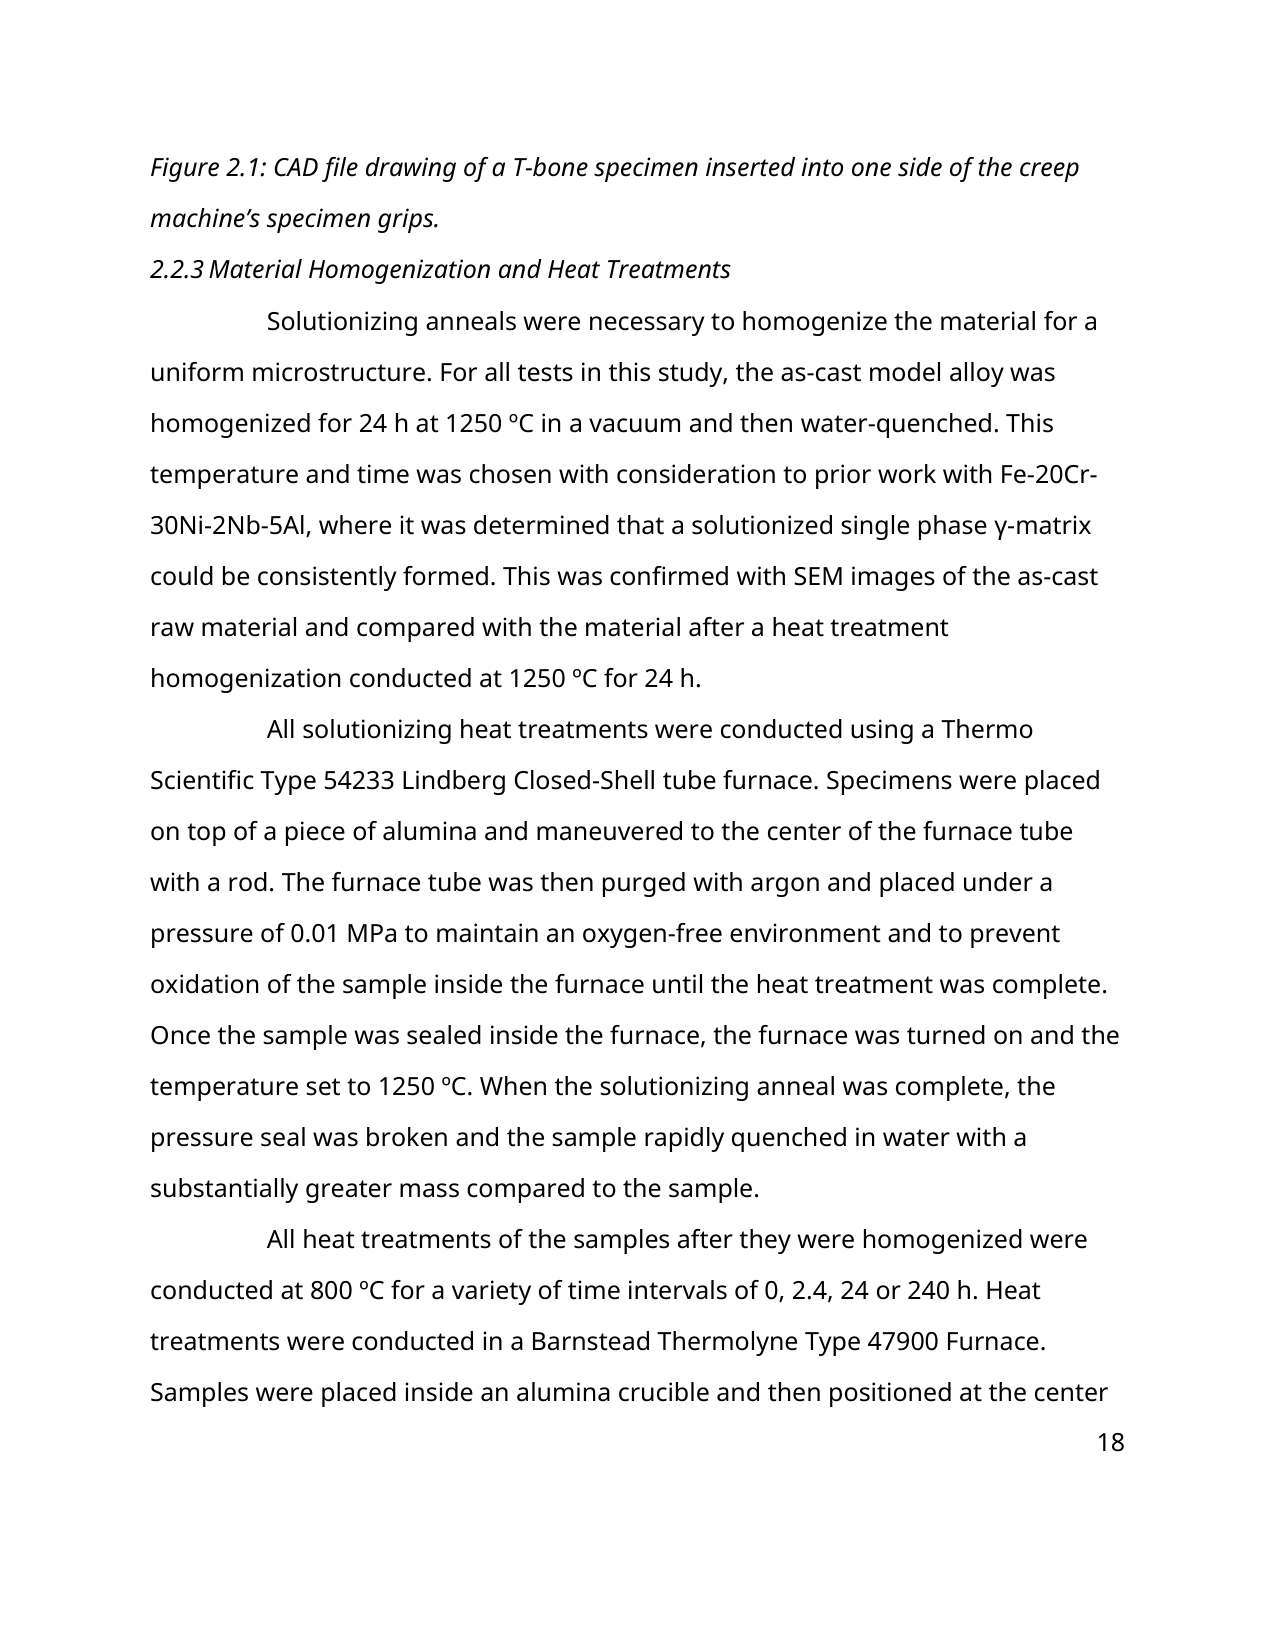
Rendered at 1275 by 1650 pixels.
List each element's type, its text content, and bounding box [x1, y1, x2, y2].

text All solutionizing heat treatments were conducted using a Thermo Scientific Type 54233 Lindberg Closed-Shell tube furnace. Specimens were placed on top of a piece of alumina and maneuvered to the center of the furnace tube with a rod. The furnace tube was then purged with argon and placed under a pressure of 0.01 MPa to maintain an oxygen-free environment and to prevent oxidation of the sample inside the furnace until the heat treatment was complete. Once the sample was sealed inside the furnace, the furnace was turned on and the temperature set to 1250 ºC. When the solutionizing anneal was complete, the pressure seal was broken and the sample rapidly quenched in water with a substantially greater mass compared to the sample. [150, 711, 1125, 1205]
text Figure 2.1: CAD file drawing of a T-bone specimen inserted into one side of the creep machine’s specimen grips. [150, 150, 1125, 235]
text 2.2.3 Material Homogenization and Heat Treatments [150, 252, 1125, 286]
text Solutionizing anneals were necessary to homogenize the material for a uniform microstructure. For all tests in this study, the as-cast model alloy was homogenized for 24 h at 1250 ºC in a vacuum and then water-quenched. This temperature and time was chosen with consideration to prior work with Fe-20Cr-30Ni-2Nb-5Al, where it was determined that a solutionized single phase γ-matrix could be consistently formed. This was confirmed with SEM images of the as-cast raw material and compared with the material after a heat treatment homogenization conducted at 1250 ºC for 24 h. [150, 303, 1125, 694]
text All heat treatments of the samples after they were homogenized were conducted at 800 ºC for a variety of time intervals of 0, 2.4, 24 or 240 h. Heat treatments were conducted in a Barnstead Thermolyne Type 47900 Furnace. Samples were placed inside an alumina crucible and then positioned at the center [150, 1222, 1125, 1409]
